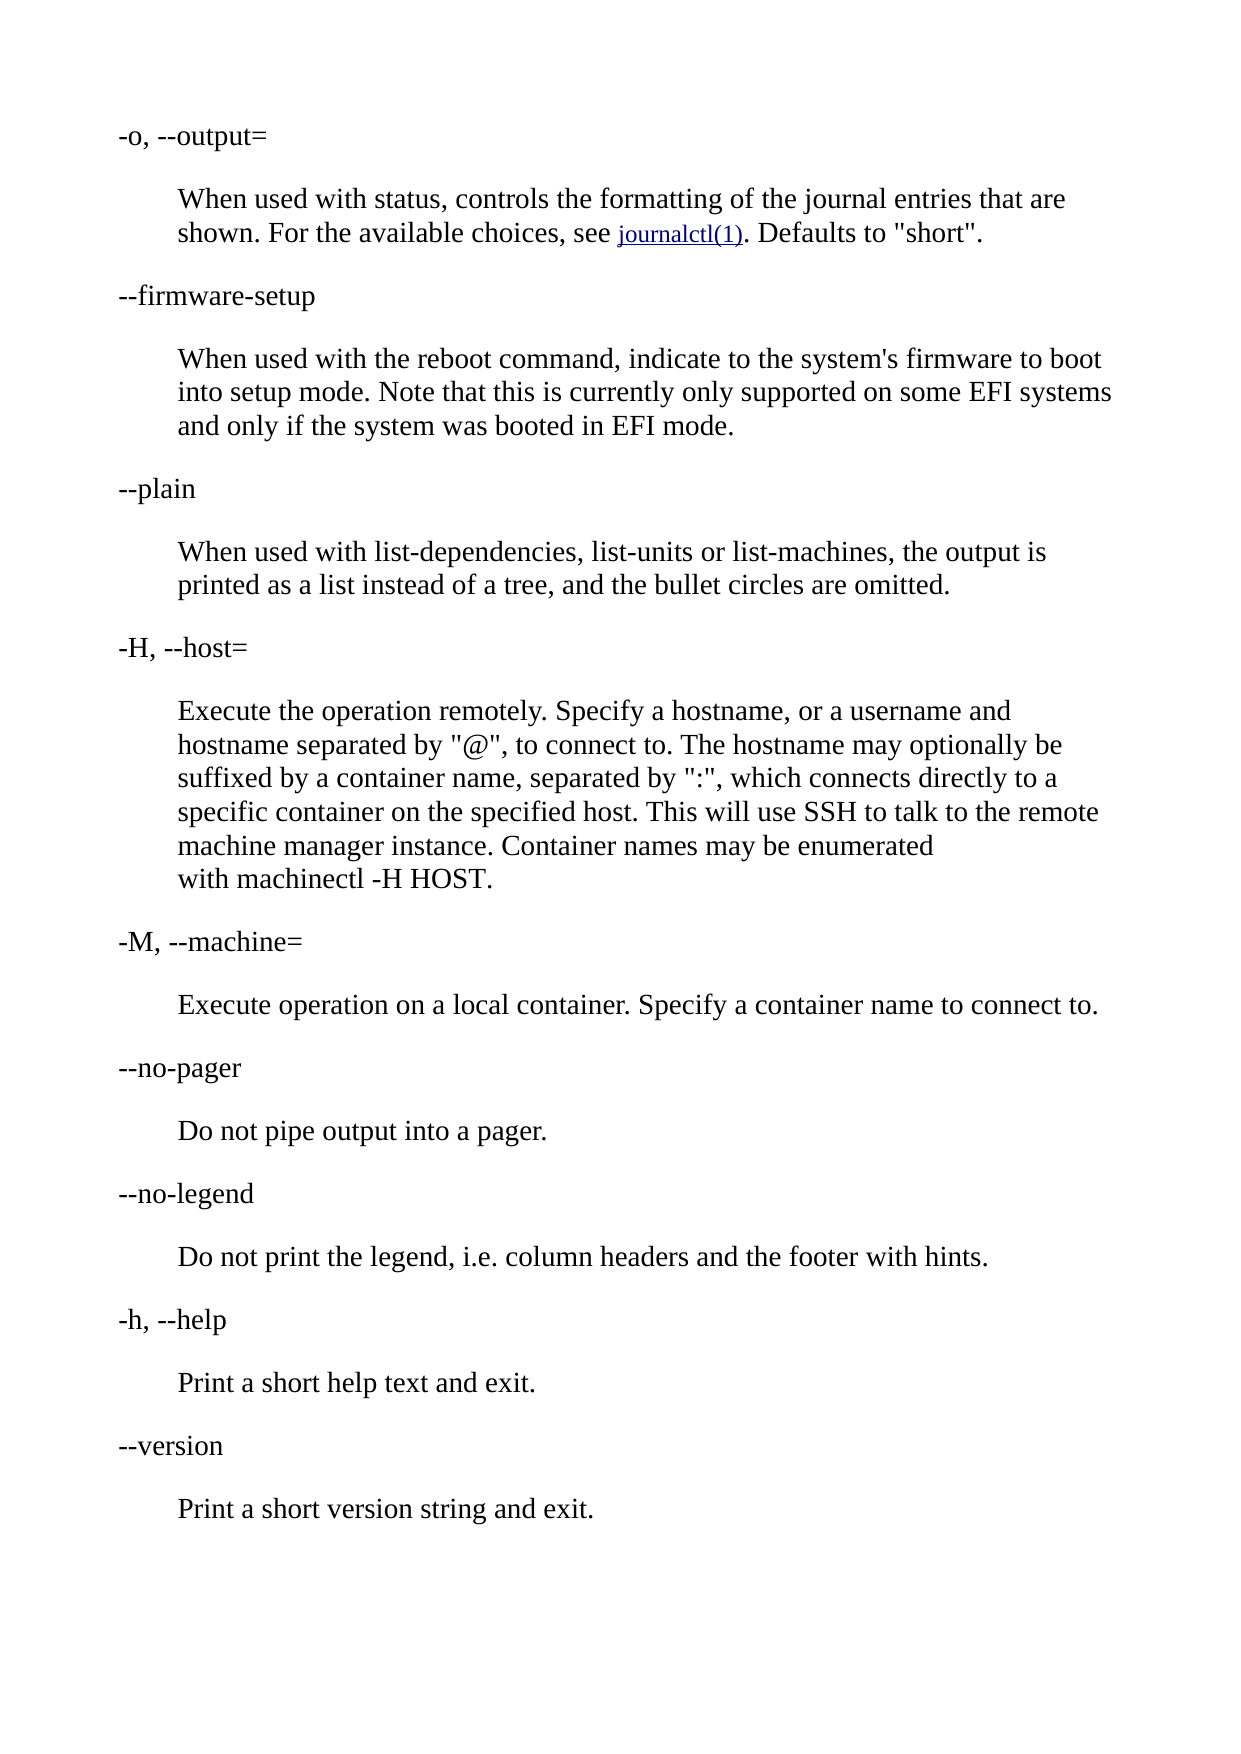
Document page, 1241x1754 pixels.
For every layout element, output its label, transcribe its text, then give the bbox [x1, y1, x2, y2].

subtitle --no-pager [118, 1050, 1122, 1084]
list Do not print the legend, i.e. column headers and the footer with hints. [177, 1239, 1122, 1273]
subtitle --plain [118, 471, 1122, 504]
list When used with status, controls the formatting of the journal entries that are shown. For the available choices, see journalctl(1). Defaults to "short". [177, 181, 1122, 248]
list Print a short version string and exit. [177, 1491, 1122, 1525]
subtitle -h, --help [118, 1302, 1122, 1336]
list When used with list-dependencies, list-units or list-machines, the output is printed as a list instead of a tree, and the bullet circles are omitted. [177, 534, 1122, 601]
subtitle -H, --host= [118, 630, 1122, 664]
list Do not pipe output into a pager. [177, 1113, 1122, 1147]
list Print a short help text and exit. [177, 1365, 1122, 1399]
list Execute operation on a local container. Specify a container name to connect to. [177, 987, 1122, 1021]
subtitle --no-legend [118, 1176, 1122, 1210]
subtitle --version [118, 1428, 1122, 1462]
subtitle --firmware-setup [118, 278, 1122, 311]
subtitle -o, --output= [118, 118, 1122, 152]
list Execute the operation remotely. Specify a hostname, or a username and hostname separated by "@", to connect to. The hostname may optionally be suffixed by a container name, separated by ":", which connects directly to a specific container on the specified host. This will use SSH to talk to the remote machine manager instance. Container names may be enumerated with machinectl -H HOST. [177, 693, 1122, 895]
list When used with the reboot command, indicate to the system's firmware to boot into setup mode. Note that this is currently only supported on some EFI systems and only if the system was booted in EFI mode. [177, 341, 1122, 441]
subtitle -M, --machine= [118, 924, 1122, 958]
